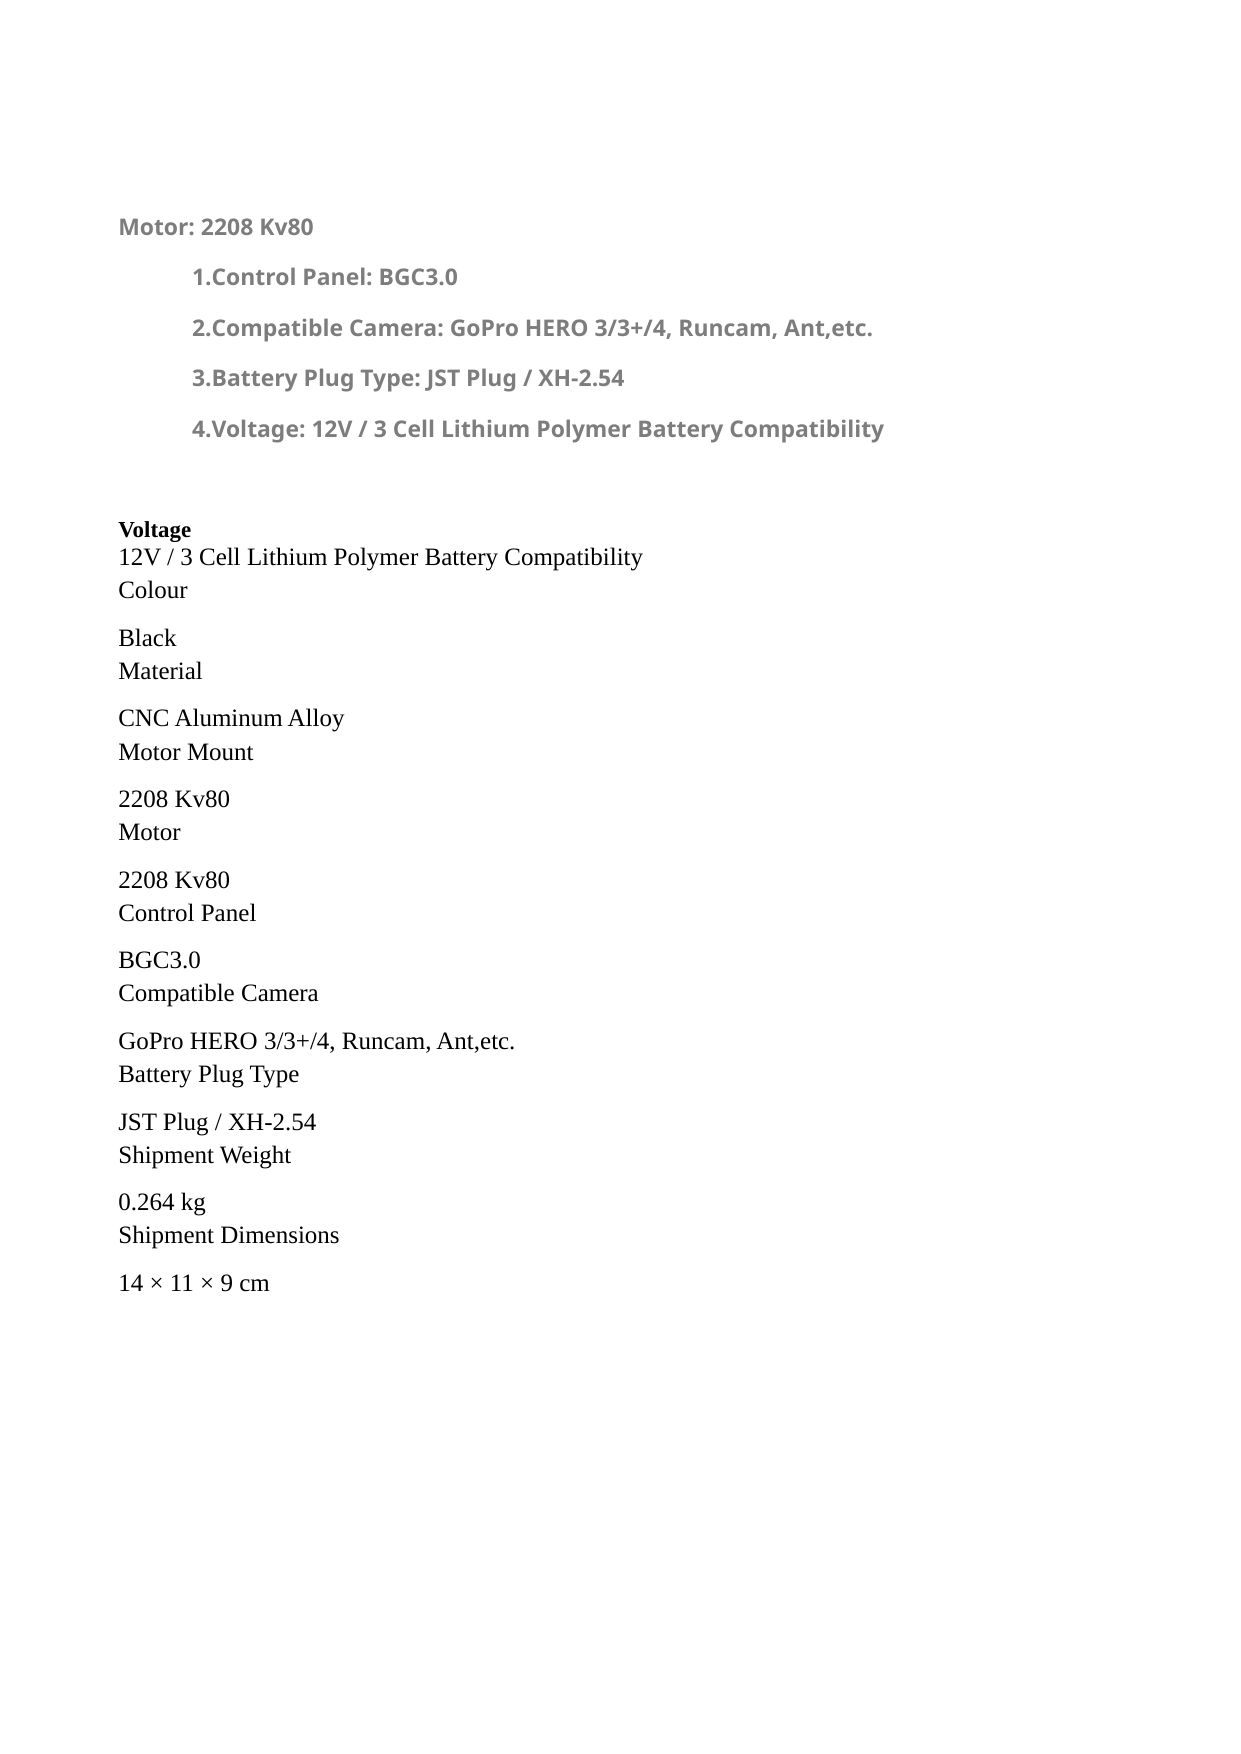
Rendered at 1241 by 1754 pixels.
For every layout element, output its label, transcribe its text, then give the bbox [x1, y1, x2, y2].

text 0.264 kg [118, 1187, 1122, 1216]
text Shipment Dimensions [118, 1220, 1122, 1249]
text 12V / 3 Cell Lithium Polymer Battery Compatibility [118, 542, 1122, 571]
text CNC Aluminum Alloy [118, 703, 1122, 732]
list Control Panel: BGC3.0 [118, 261, 1122, 292]
list Voltage: 12V / 3 Cell Lithium Polymer Battery Compatibility [118, 413, 1122, 444]
text GoPro HERO 3/3+/4, Runcam, Ant,etc. [118, 1026, 1122, 1055]
text BGC3.0 [118, 945, 1122, 974]
text Motor: 2208 Kv80 [118, 211, 1122, 242]
text 2208 Kv80 [118, 784, 1122, 813]
text Colour [118, 575, 1122, 604]
text Black [118, 623, 1122, 652]
text Control Panel [118, 898, 1122, 927]
text Compatible Camera [118, 978, 1122, 1007]
text Material [118, 656, 1122, 685]
text Shipment Weight [118, 1140, 1122, 1168]
text 14 × 11 × 9 cm [118, 1268, 1122, 1297]
list Compatible Camera: GoPro HERO 3/3+/4, Runcam, Ant,etc. [118, 312, 1122, 343]
text JST Plug / XH-2.54 [118, 1107, 1122, 1135]
list Battery Plug Type: JST Plug / XH-2.54 [118, 362, 1122, 393]
text Voltage [118, 516, 1122, 542]
text 2208 Kv80 [118, 865, 1122, 893]
text Motor [118, 817, 1122, 846]
text Battery Plug Type [118, 1059, 1122, 1088]
text Motor Mount [118, 737, 1122, 765]
